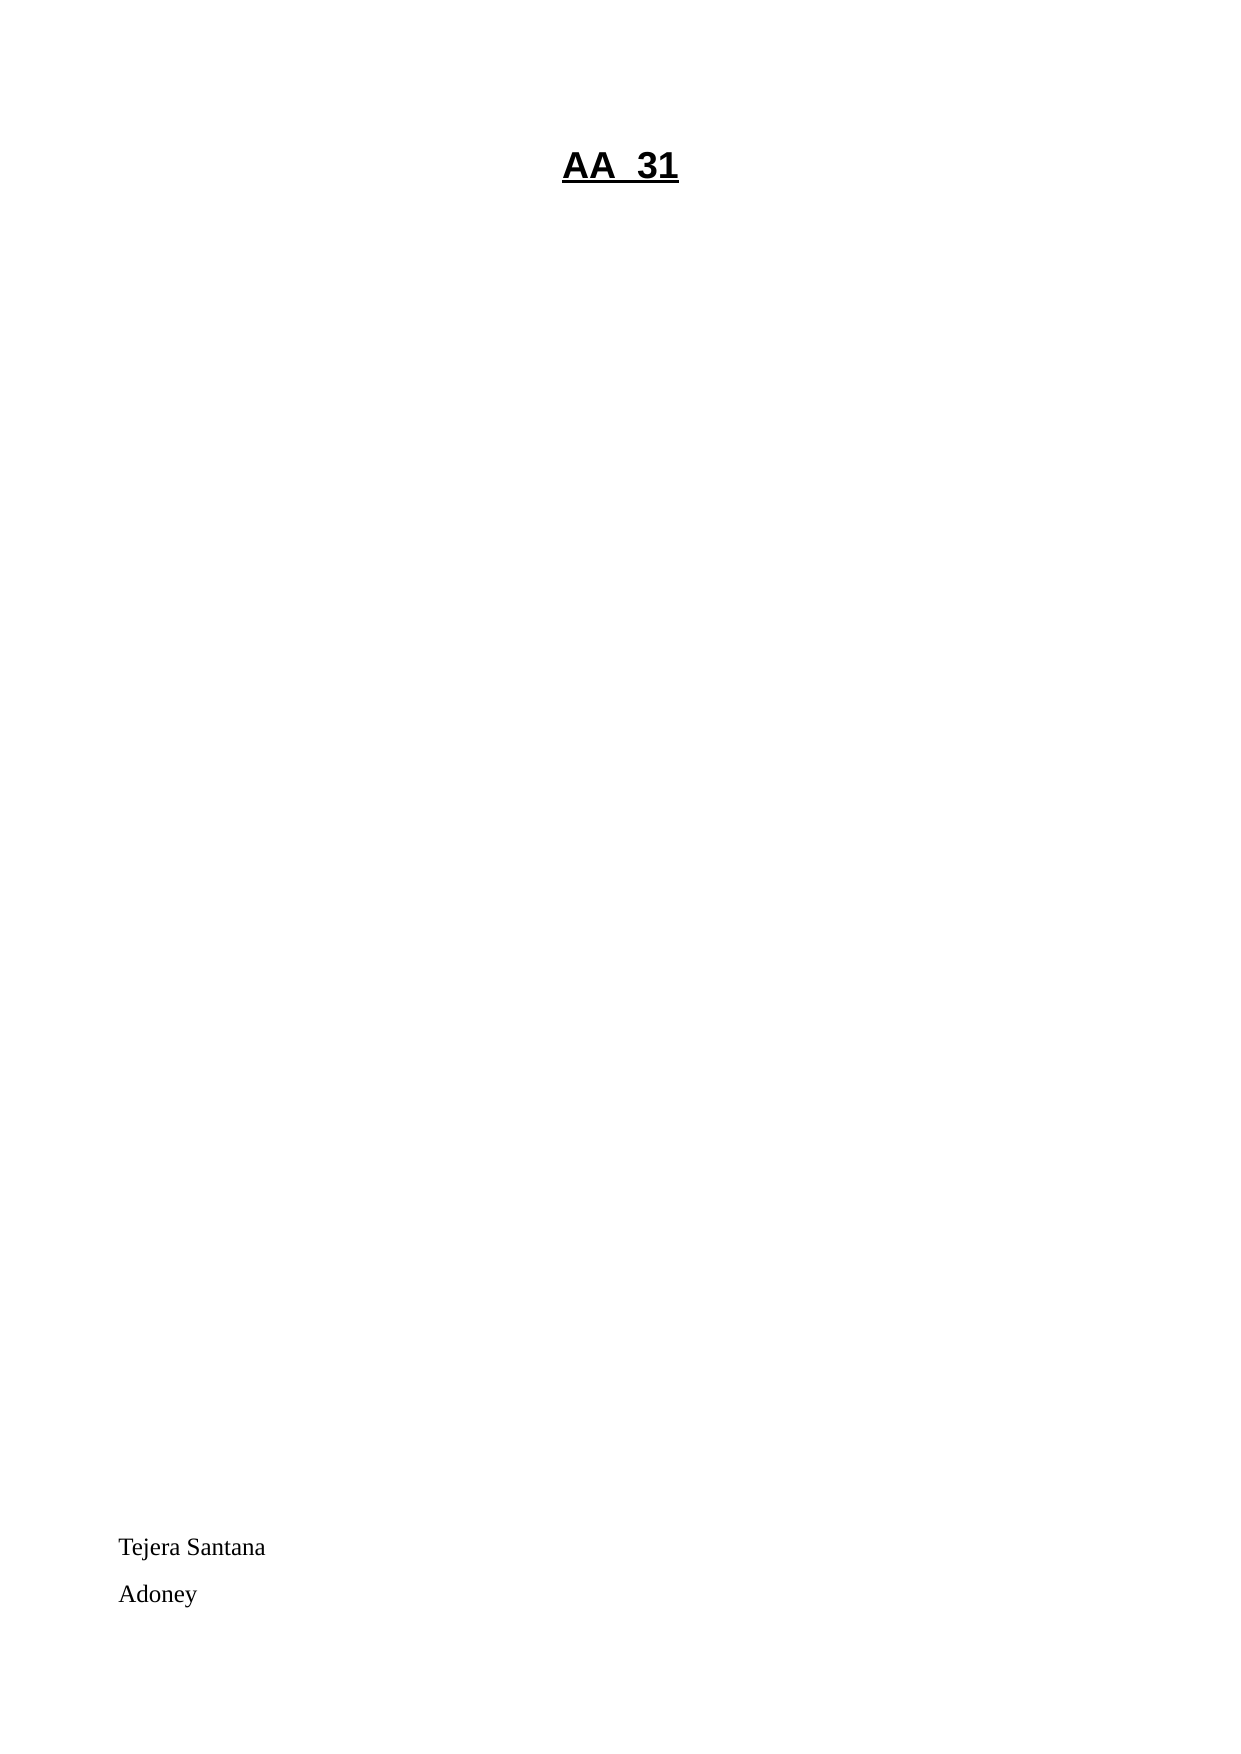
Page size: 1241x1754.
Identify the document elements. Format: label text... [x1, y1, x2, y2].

text Tejera Santana [118, 1532, 1122, 1560]
subtitle AA_31 [118, 143, 1122, 186]
text Adoney [118, 1579, 1122, 1608]
